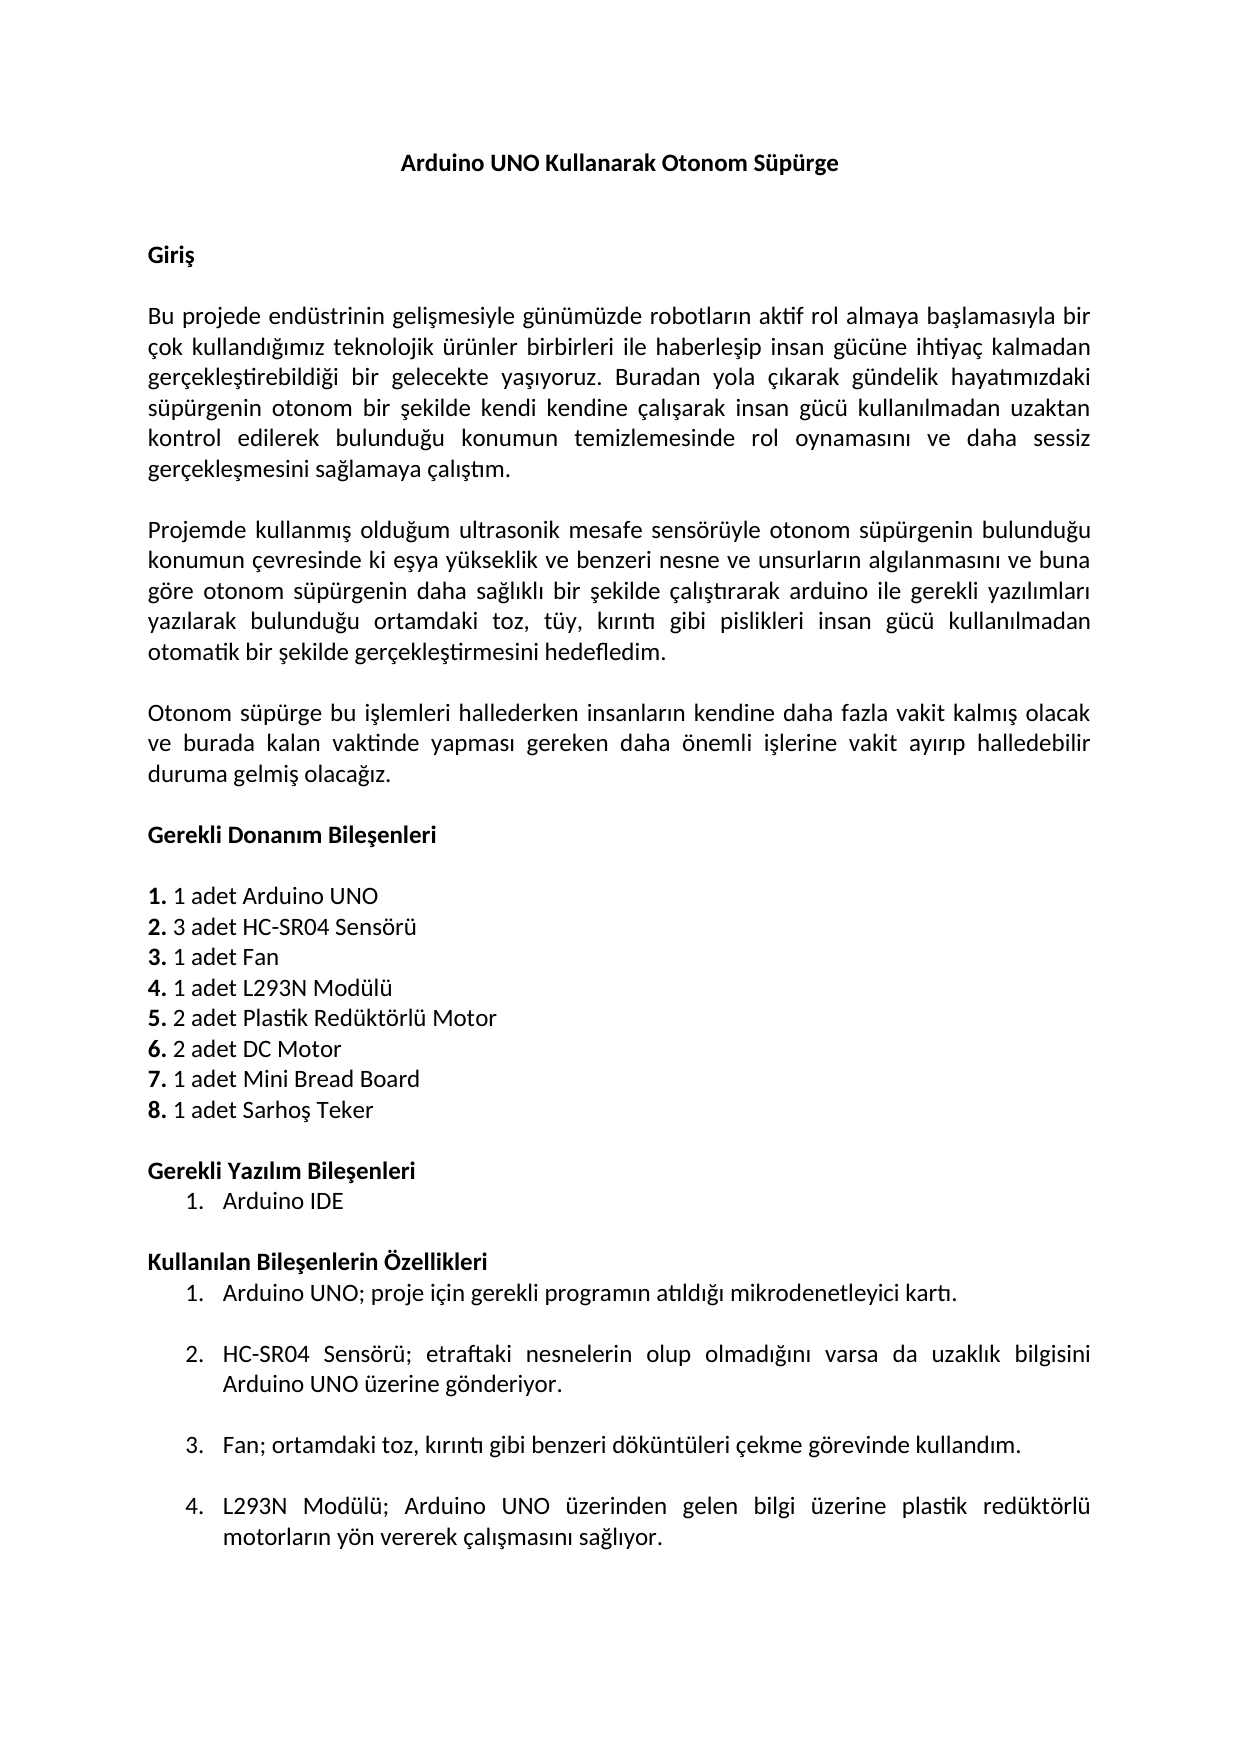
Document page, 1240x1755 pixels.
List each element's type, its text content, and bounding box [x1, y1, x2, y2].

text Gerekli Yazılım Bileşenleri [148, 1155, 1092, 1185]
list Fan; ortamdaki toz, kırıntı gibi benzeri döküntüleri çekme görevinde kullandım. [185, 1429, 1092, 1460]
text Projemde kullanmış olduğum ultrasonik mesafe sensörüyle otonom süpürgenin bulunduğu konumun çevresinde ki eşya yükseklik ve benzeri nesne ve unsurların algılanmasını ve buna göre otonom süpürgenin daha sağlıklı bir şekilde çalıştırarak arduino ile gerekli yazılımları yazılarak bulunduğu ortamdaki toz, tüy, kırıntı gibi pislikleri insan gücü kullanılmadan otomatik bir şekilde gerçekleştirmesini hedefledim. [148, 514, 1092, 666]
text 6. 2 adet DC Motor [148, 1033, 1092, 1063]
text 2. 3 adet HC-SR04 Sensörü [148, 911, 1092, 941]
text Gerekli Donanım Bileşenleri [148, 819, 1092, 849]
list L293N Modülü; Arduino UNO üzerinden gelen bilgi üzerine plastik redüktörlü motorların yön vererek çalışmasını sağlıyor. [185, 1491, 1092, 1552]
text 8. 1 adet Sarhoş Teker [148, 1094, 1092, 1124]
text 5. 2 adet Plastik Redüktörlü Motor [148, 1002, 1092, 1033]
text 4. 1 adet L293N Modülü [148, 972, 1092, 1002]
list HC-SR04 Sensörü; etraftaki nesnelerin olup olmadığını varsa da uzaklık bilgisini Arduino UNO üzerine gönderiyor. [185, 1338, 1092, 1399]
text 1. 1 adet Arduino UNO [148, 880, 1092, 911]
text Giriş [148, 239, 1092, 270]
list Arduino IDE [185, 1185, 1092, 1216]
text 3. 1 adet Fan [148, 941, 1092, 972]
list Arduino UNO; proje için gerekli programın atıldığı mikrodenetleyici kartı. [185, 1277, 1092, 1307]
text Arduino UNO Kullanarak Otonom Süpürge [148, 148, 1092, 178]
text Bu projede endüstrinin gelişmesiyle günümüzde robotların aktif rol almaya başlamasıyla bir çok kullandığımız teknolojik ürünler birbirleri ile haberleşip insan gücüne ihtiyaç kalmadan gerçekleştirebildiği bir gelecekte yaşıyoruz. Buradan yola çıkarak gündelik hayatımızdaki süpürgenin otonom bir şekilde kendi kendine çalışarak insan gücü kullanılmadan uzaktan kontrol edilerek bulunduğu konumun temizlemesinde rol oynamasını ve daha sessiz gerçekleşmesini sağlamaya çalıştım. [148, 300, 1092, 483]
text 7. 1 adet Mini Bread Board [148, 1063, 1092, 1094]
text Otonom süpürge bu işlemleri hallederken insanların kendine daha fazla vakit kalmış olacak ve burada kalan vaktinde yapması gereken daha önemli işlerine vakit ayırıp halledebilir duruma gelmiş olacağız. [148, 697, 1092, 788]
text Kullanılan Bileşenlerin Özellikleri [148, 1246, 1092, 1277]
